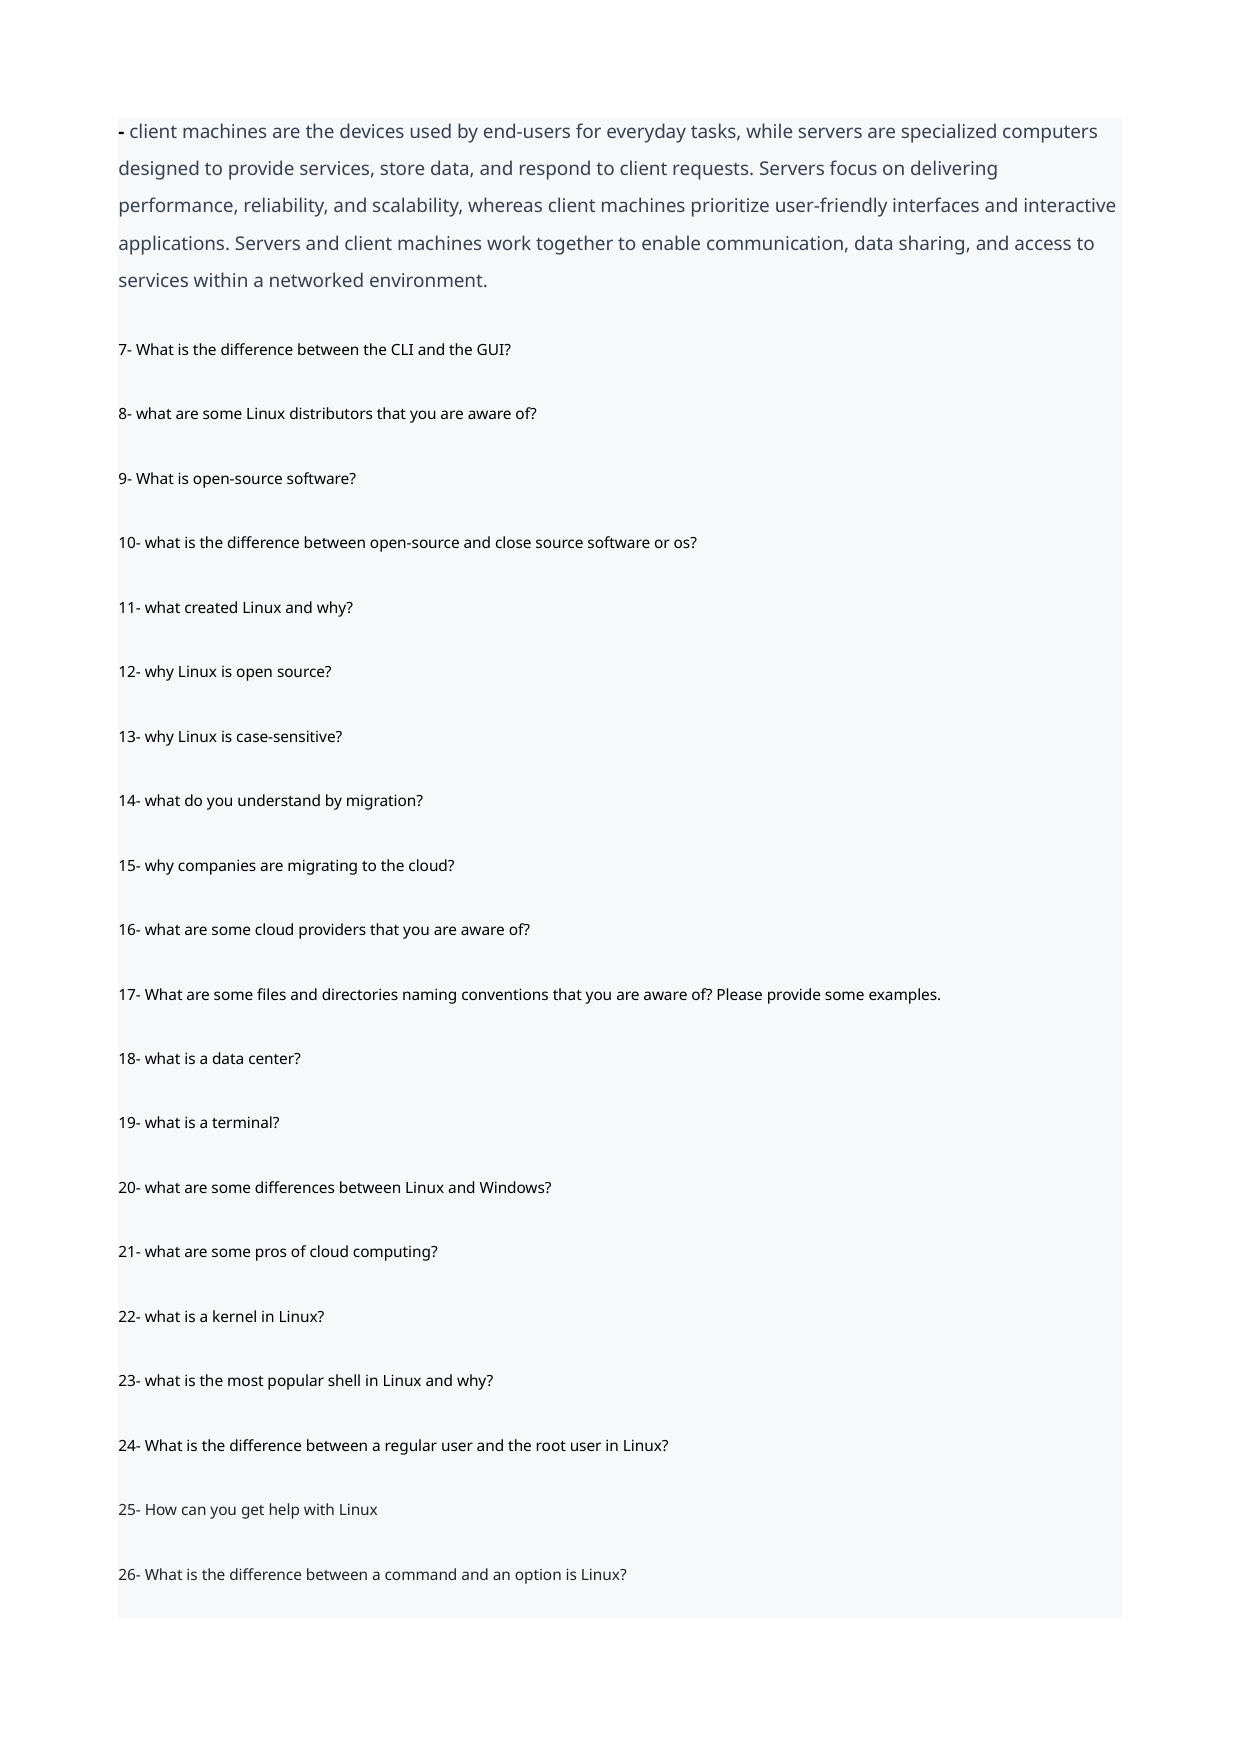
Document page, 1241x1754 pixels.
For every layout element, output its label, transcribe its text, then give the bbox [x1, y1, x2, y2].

text 17- What are some files and directories naming conventions that you are aware of? Please provide some examples. [118, 984, 1122, 1004]
text 16- what are some cloud providers that you are aware of? [118, 919, 1122, 940]
text 8- what are some Linux distributors that you are aware of? [118, 403, 1122, 424]
text 20- what are some differences between Linux and Windows? [118, 1177, 1122, 1198]
text 18- what is a data center? [118, 1048, 1122, 1069]
text 23- what is the most popular shell in Linux and why? [118, 1371, 1122, 1391]
text 22- what is a kernel in Linux? [118, 1306, 1122, 1327]
text 25- How can you get help with Linux [118, 1499, 1122, 1520]
text 14- what do you understand by migration? [118, 790, 1122, 811]
text - client machines are the devices used by end-users for everyday tasks, while servers are specialized computers designed to provide services, store data, and respond to client requests. Servers focus on delivering performance, reliability, and scalability, whereas client machines prioritize user-friendly interfaces and interactive applications. Servers and client machines work together to enable communication, data sharing, and access to services within a networked environment. [118, 118, 1122, 293]
text 15- why companies are migrating to the cloud? [118, 855, 1122, 876]
text 13- why Linux is case-sensitive? [118, 726, 1122, 747]
text 9- What is open-source software? [118, 468, 1122, 489]
text 21- what are some pros of cloud computing? [118, 1242, 1122, 1262]
text 10- what is the difference between open-source and close source software or os? [118, 532, 1122, 553]
text 11- what created Linux and why? [118, 597, 1122, 618]
text 12- why Linux is open source? [118, 661, 1122, 682]
text 24- What is the difference between a regular user and the root user in Linux? [118, 1435, 1122, 1456]
text 7- What is the difference between the CLI and the GUI? [118, 339, 1122, 360]
text 19- what is a terminal? [118, 1113, 1122, 1133]
text 26- What is the difference between a command and an option is Linux? [118, 1564, 1122, 1585]
